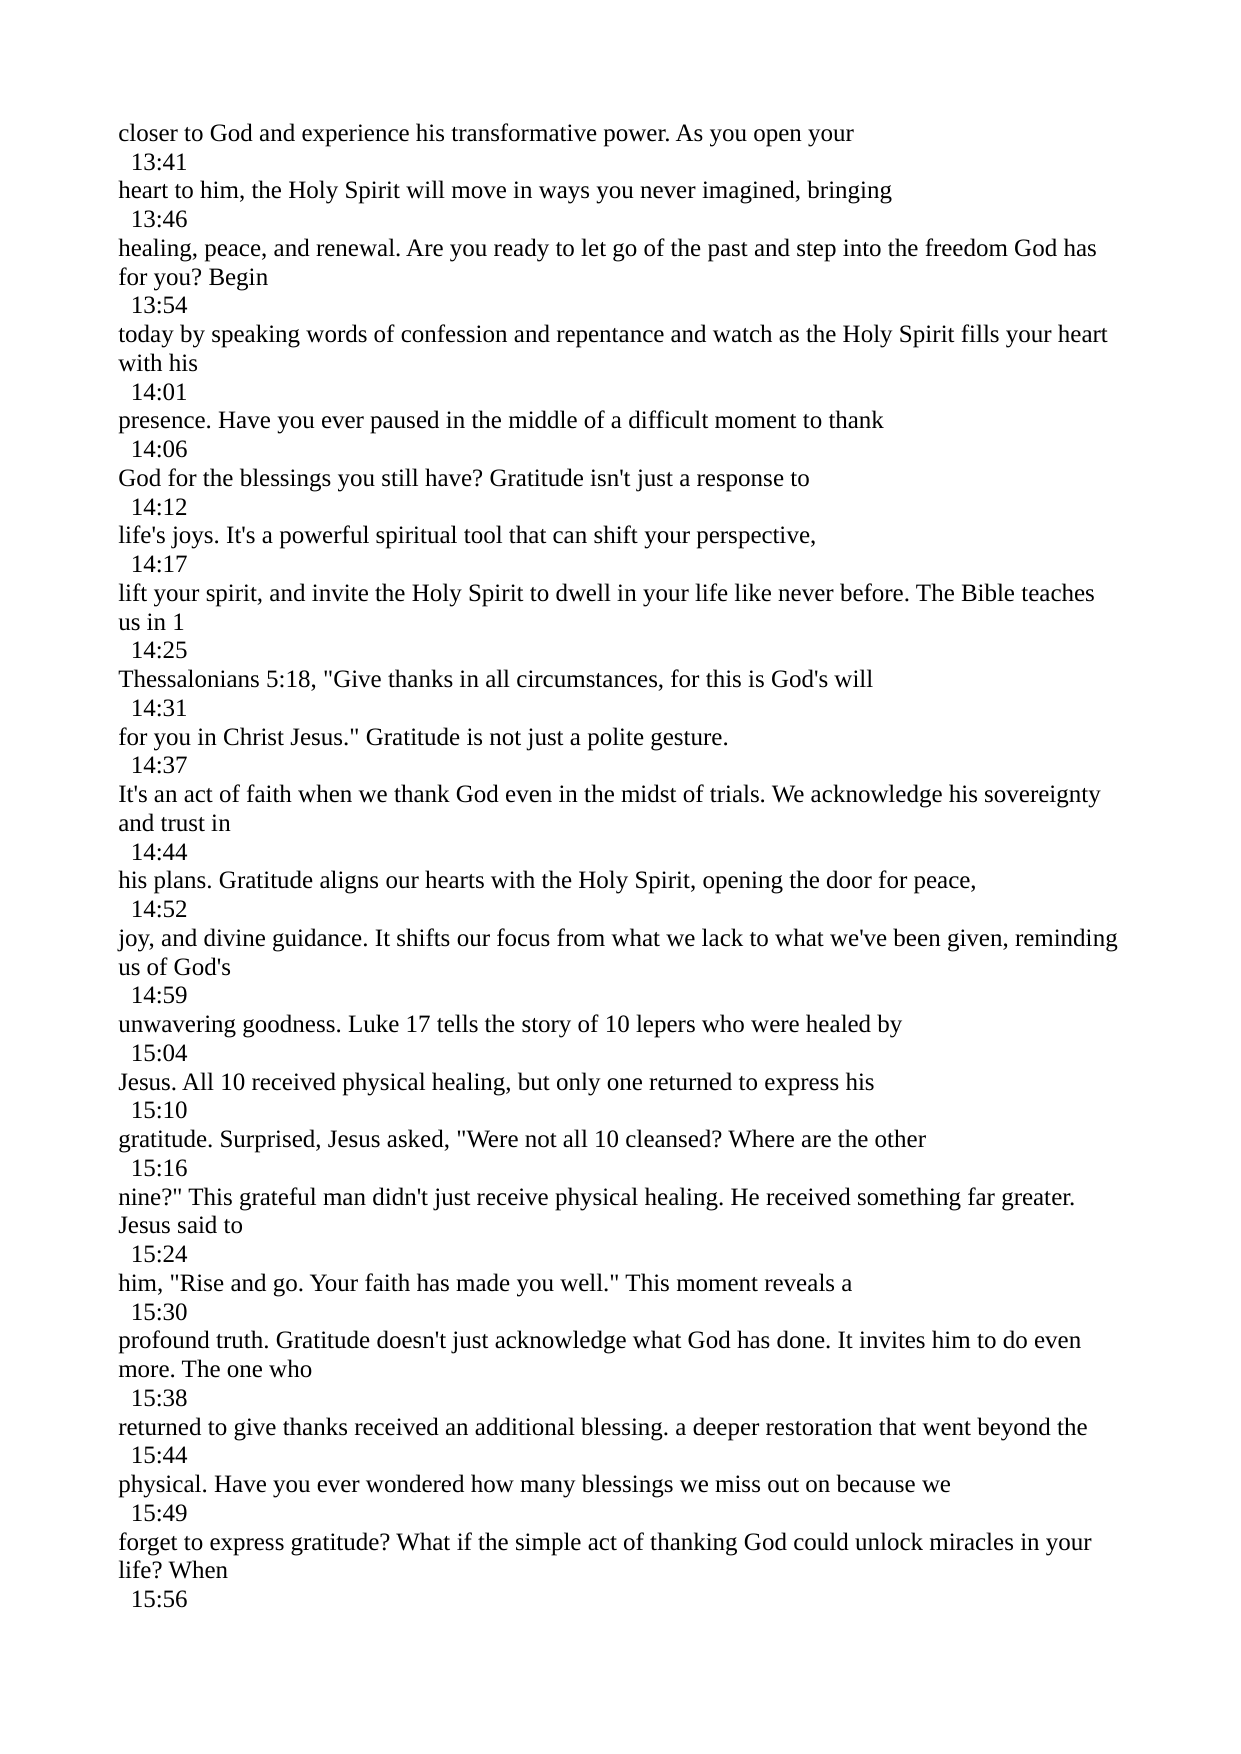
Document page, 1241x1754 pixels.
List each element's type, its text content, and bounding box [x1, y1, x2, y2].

text 14:52 [131, 894, 1105, 923]
text 15:49 [131, 1498, 1105, 1527]
text forget to express gratitude? What if the simple act of thanking God could unlock miracles in your life? When [118, 1527, 1122, 1584]
text 15:24 [131, 1239, 1105, 1268]
text closer to God and experience his transformative power. As you open your [118, 118, 1122, 147]
text 15:30 [131, 1297, 1105, 1326]
text unwavering goodness. Luke 17 tells the story of 10 lepers who were healed by [118, 1009, 1122, 1038]
text for you in Christ Jesus." Gratitude is not just a polite gesture. [118, 722, 1122, 751]
text 15:16 [131, 1153, 1105, 1182]
text physical. Have you ever wondered how many blessings we miss out on because we [118, 1469, 1122, 1498]
text life's joys. It's a powerful spiritual tool that can shift your perspective, [118, 521, 1122, 549]
text Thessalonians 5:18, "Give thanks in all circumstances, for this is God's will [118, 664, 1122, 693]
text nine?" This grateful man didn't just receive physical healing. He received something far greater. Jesus said to [118, 1182, 1122, 1239]
text 14:06 [131, 434, 1105, 463]
text his plans. Gratitude aligns our hearts with the Holy Spirit, opening the door for peace, [118, 866, 1122, 894]
text 15:44 [131, 1441, 1105, 1469]
text 15:38 [131, 1383, 1105, 1412]
text It's an act of faith when we thank God even in the midst of trials. We acknowledge his sovereignty and trust in [118, 779, 1122, 837]
text gratitude. Surprised, Jesus asked, "Were not all 10 cleansed? Where are the other [118, 1124, 1122, 1153]
text returned to give thanks received an additional blessing. a deeper restoration that went beyond the [118, 1412, 1122, 1441]
text 14:12 [131, 492, 1105, 521]
text today by speaking words of confession and repentance and watch as the Holy Spirit fills your heart with his [118, 319, 1122, 377]
text healing, peace, and renewal. Are you ready to let go of the past and step into the freedom God has for you? Begin [118, 233, 1122, 291]
text 14:17 [131, 549, 1105, 578]
text profound truth. Gratitude doesn't just acknowledge what God has done. It invites him to do even more. The one who [118, 1326, 1122, 1383]
text presence. Have you ever paused in the middle of a difficult moment to thank [118, 406, 1122, 434]
text Jesus. All 10 received physical healing, but only one returned to express his [118, 1067, 1122, 1096]
text 14:59 [131, 981, 1105, 1009]
text 15:04 [131, 1038, 1105, 1067]
text 14:31 [131, 693, 1105, 722]
text 13:46 [131, 204, 1105, 233]
text 14:01 [131, 377, 1105, 406]
text lift your spirit, and invite the Holy Spirit to dwell in your life like never before. The Bible teaches us in 1 [118, 578, 1122, 636]
text 15:56 [131, 1584, 1105, 1613]
text joy, and divine guidance. It shifts our focus from what we lack to what we've been given, reminding us of God's [118, 923, 1122, 981]
text him, "Rise and go. Your faith has made you well." This moment reveals a [118, 1268, 1122, 1297]
text 15:10 [131, 1096, 1105, 1124]
text 13:41 [131, 147, 1105, 176]
text 14:44 [131, 837, 1105, 866]
text 14:37 [131, 751, 1105, 779]
text 14:25 [131, 636, 1105, 664]
text 13:54 [131, 291, 1105, 319]
text heart to him, the Holy Spirit will move in ways you never imagined, bringing [118, 176, 1122, 204]
text God for the blessings you still have? Gratitude isn't just a response to [118, 463, 1122, 492]
